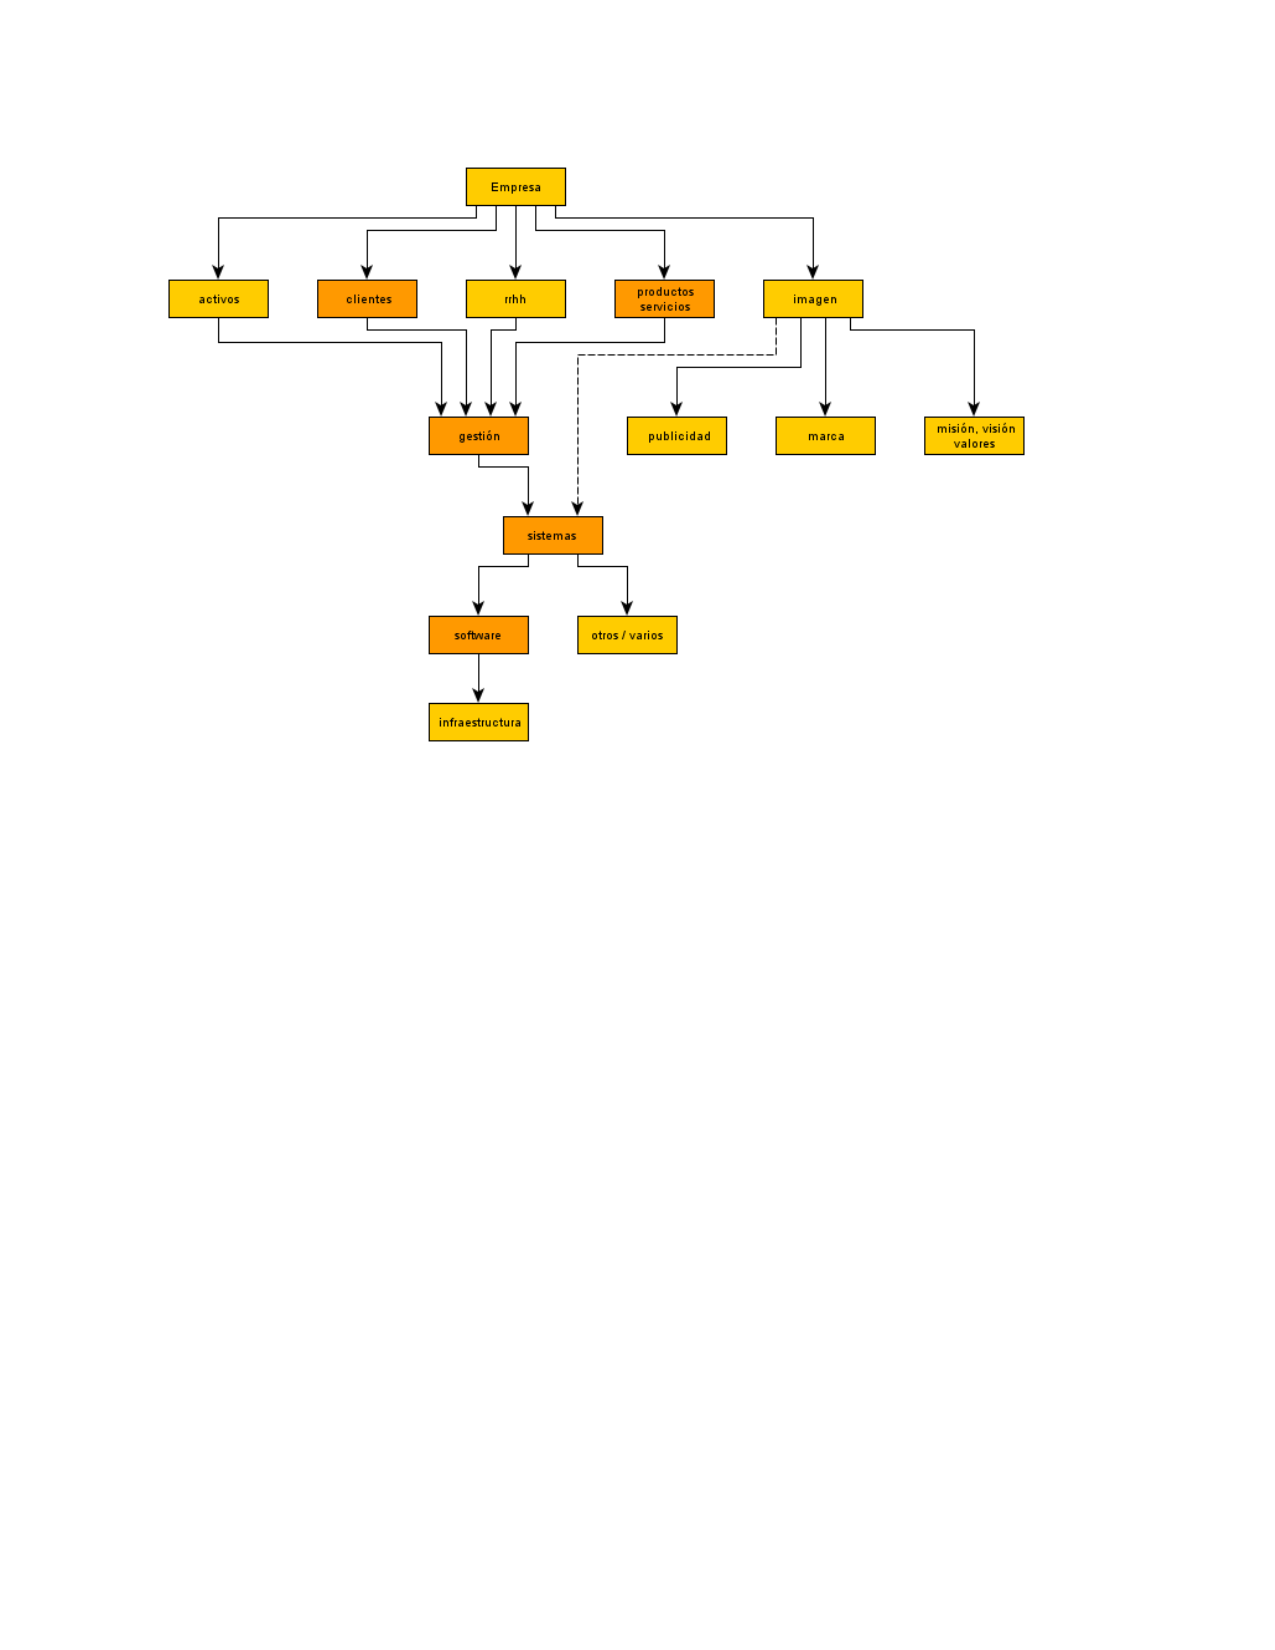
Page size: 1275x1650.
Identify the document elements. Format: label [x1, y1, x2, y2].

picture [150, 150, 1042, 759]
